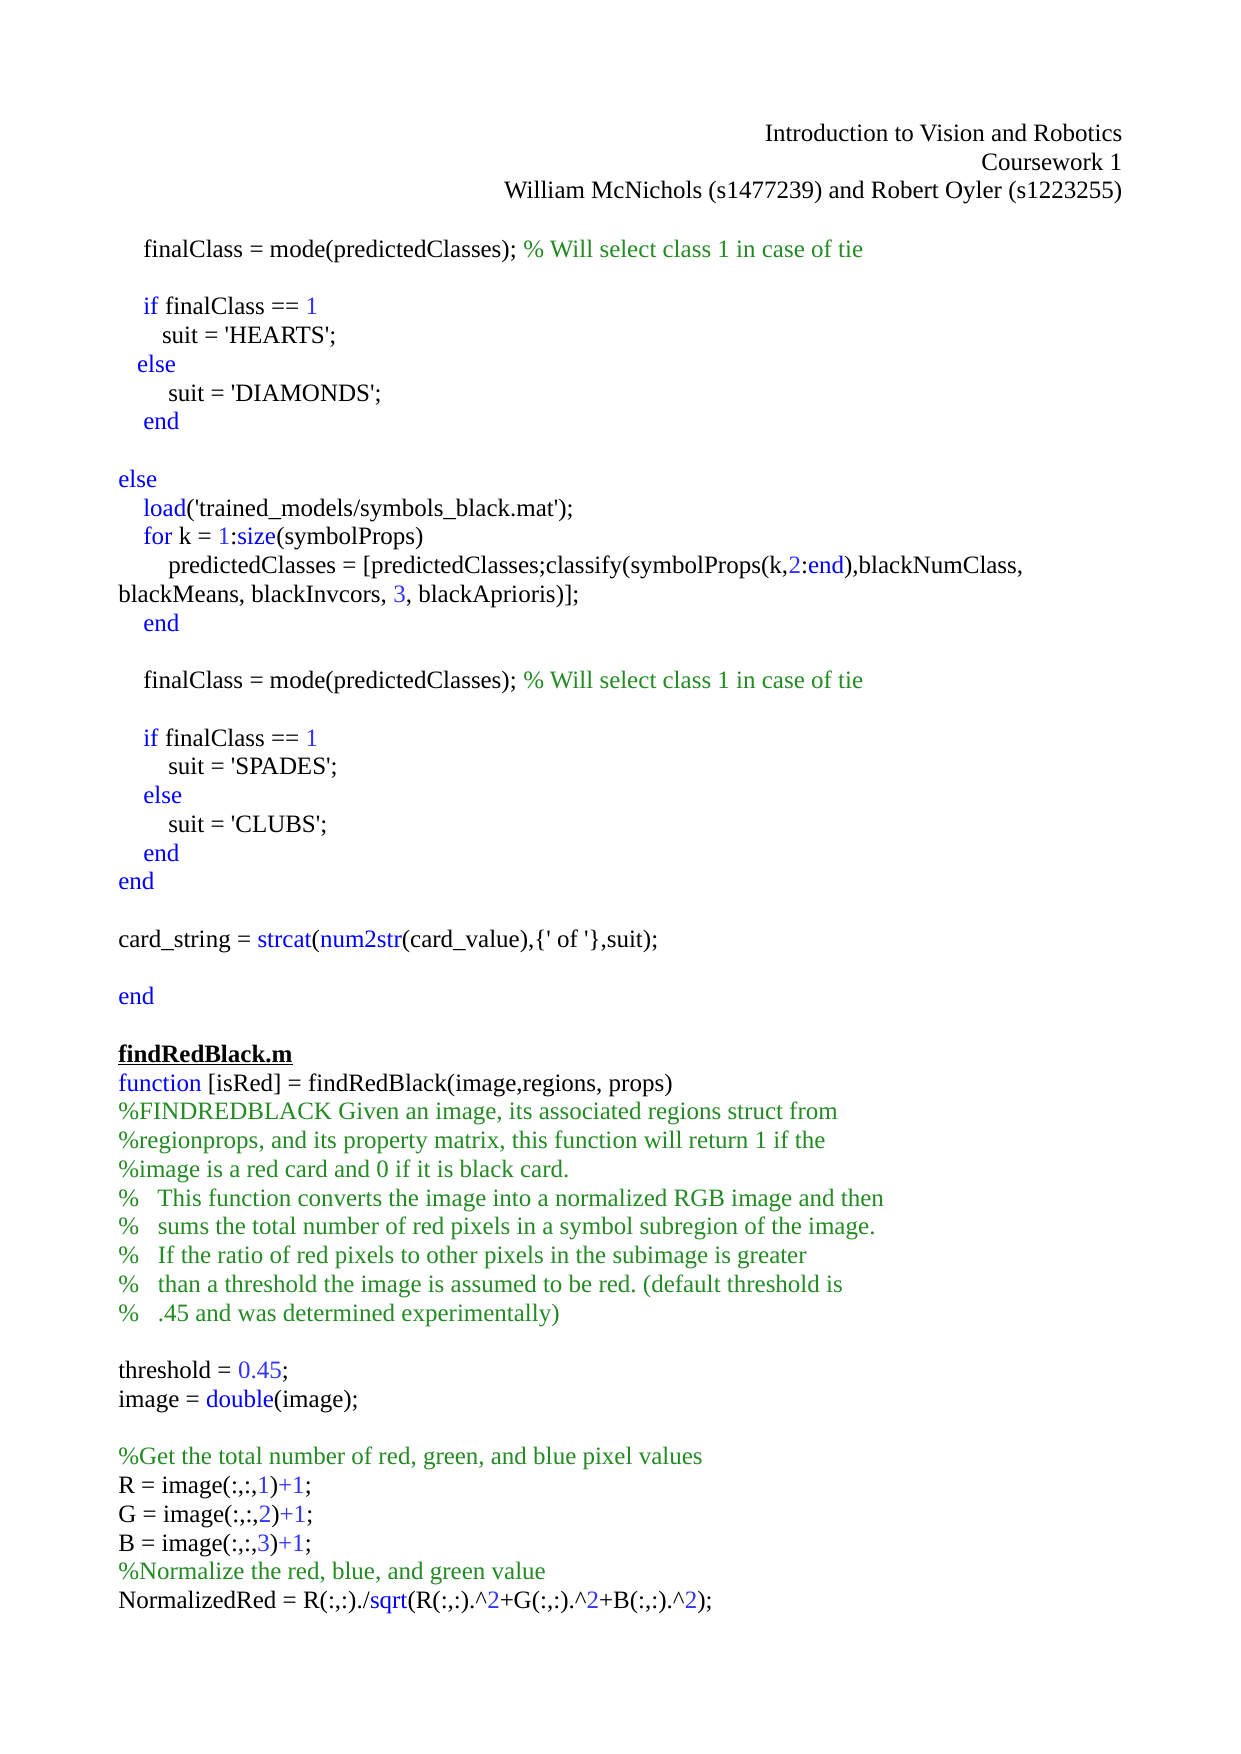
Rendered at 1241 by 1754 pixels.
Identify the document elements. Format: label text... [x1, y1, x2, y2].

text else [118, 780, 1122, 809]
text %image is a red card and 0 if it is black card. [118, 1154, 1122, 1183]
text end [118, 608, 1122, 636]
text %regionprops, and its property matrix, this function will return 1 if the [118, 1125, 1122, 1154]
text if finalClass == 1 [118, 723, 1122, 751]
text suit = 'HEARTS'; [118, 320, 1122, 349]
text NormalizedRed = R(:,:)./sqrt(R(:,:).^2+G(:,:).^2+B(:,:).^2); [118, 1585, 1122, 1614]
text else [118, 349, 1122, 378]
text G = image(:,:,2)+1; [118, 1499, 1122, 1528]
text suit = 'CLUBS'; [118, 809, 1122, 838]
text else [118, 464, 1122, 493]
text % .45 and was determined experimentally) [118, 1298, 1122, 1326]
text %FINDREDBLACK Given an image, its associated regions struct from [118, 1096, 1122, 1125]
text predictedClasses = [predictedClasses;classify(symbolProps(k,2:end),blackNumClass, blackMeans, blackInvcors, 3, blackAprioris)]; [118, 550, 1122, 608]
text if finalClass == 1 [118, 291, 1122, 320]
text load('trained_models/symbols_black.mat'); [118, 493, 1122, 521]
text % This function converts the image into a normalized RGB image and then [118, 1183, 1122, 1211]
text % than a threshold the image is assumed to be red. (default threshold is [118, 1269, 1122, 1298]
text %Normalize the red, blue, and green value [118, 1556, 1122, 1585]
text end [118, 406, 1122, 435]
text for k = 1:size(symbolProps) [118, 521, 1122, 550]
text end [118, 838, 1122, 866]
text findRedBlack.m [118, 1039, 1122, 1068]
text % If the ratio of red pixels to other pixels in the subimage is greater [118, 1240, 1122, 1269]
text % sums the total number of red pixels in a symbol subregion of the image. [118, 1211, 1122, 1240]
text end [118, 866, 1122, 895]
text suit = 'SPADES'; [118, 751, 1122, 780]
text end [118, 981, 1122, 1010]
text card_string = strcat(num2str(card_value),{' of '},suit); [118, 924, 1122, 953]
text %Get the total number of red, green, and blue pixel values [118, 1441, 1122, 1470]
text suit = 'DIAMONDS'; [118, 378, 1122, 406]
text finalClass = mode(predictedClasses); % Will select class 1 in case of tie [118, 234, 1122, 263]
text threshold = 0.45; [118, 1355, 1122, 1384]
text function [isRed] = findRedBlack(image,regions, props) [118, 1068, 1122, 1096]
text image = double(image); [118, 1384, 1122, 1413]
text finalClass = mode(predictedClasses); % Will select class 1 in case of tie [118, 665, 1122, 694]
text B = image(:,:,3)+1; [118, 1528, 1122, 1556]
text R = image(:,:,1)+1; [118, 1470, 1122, 1499]
